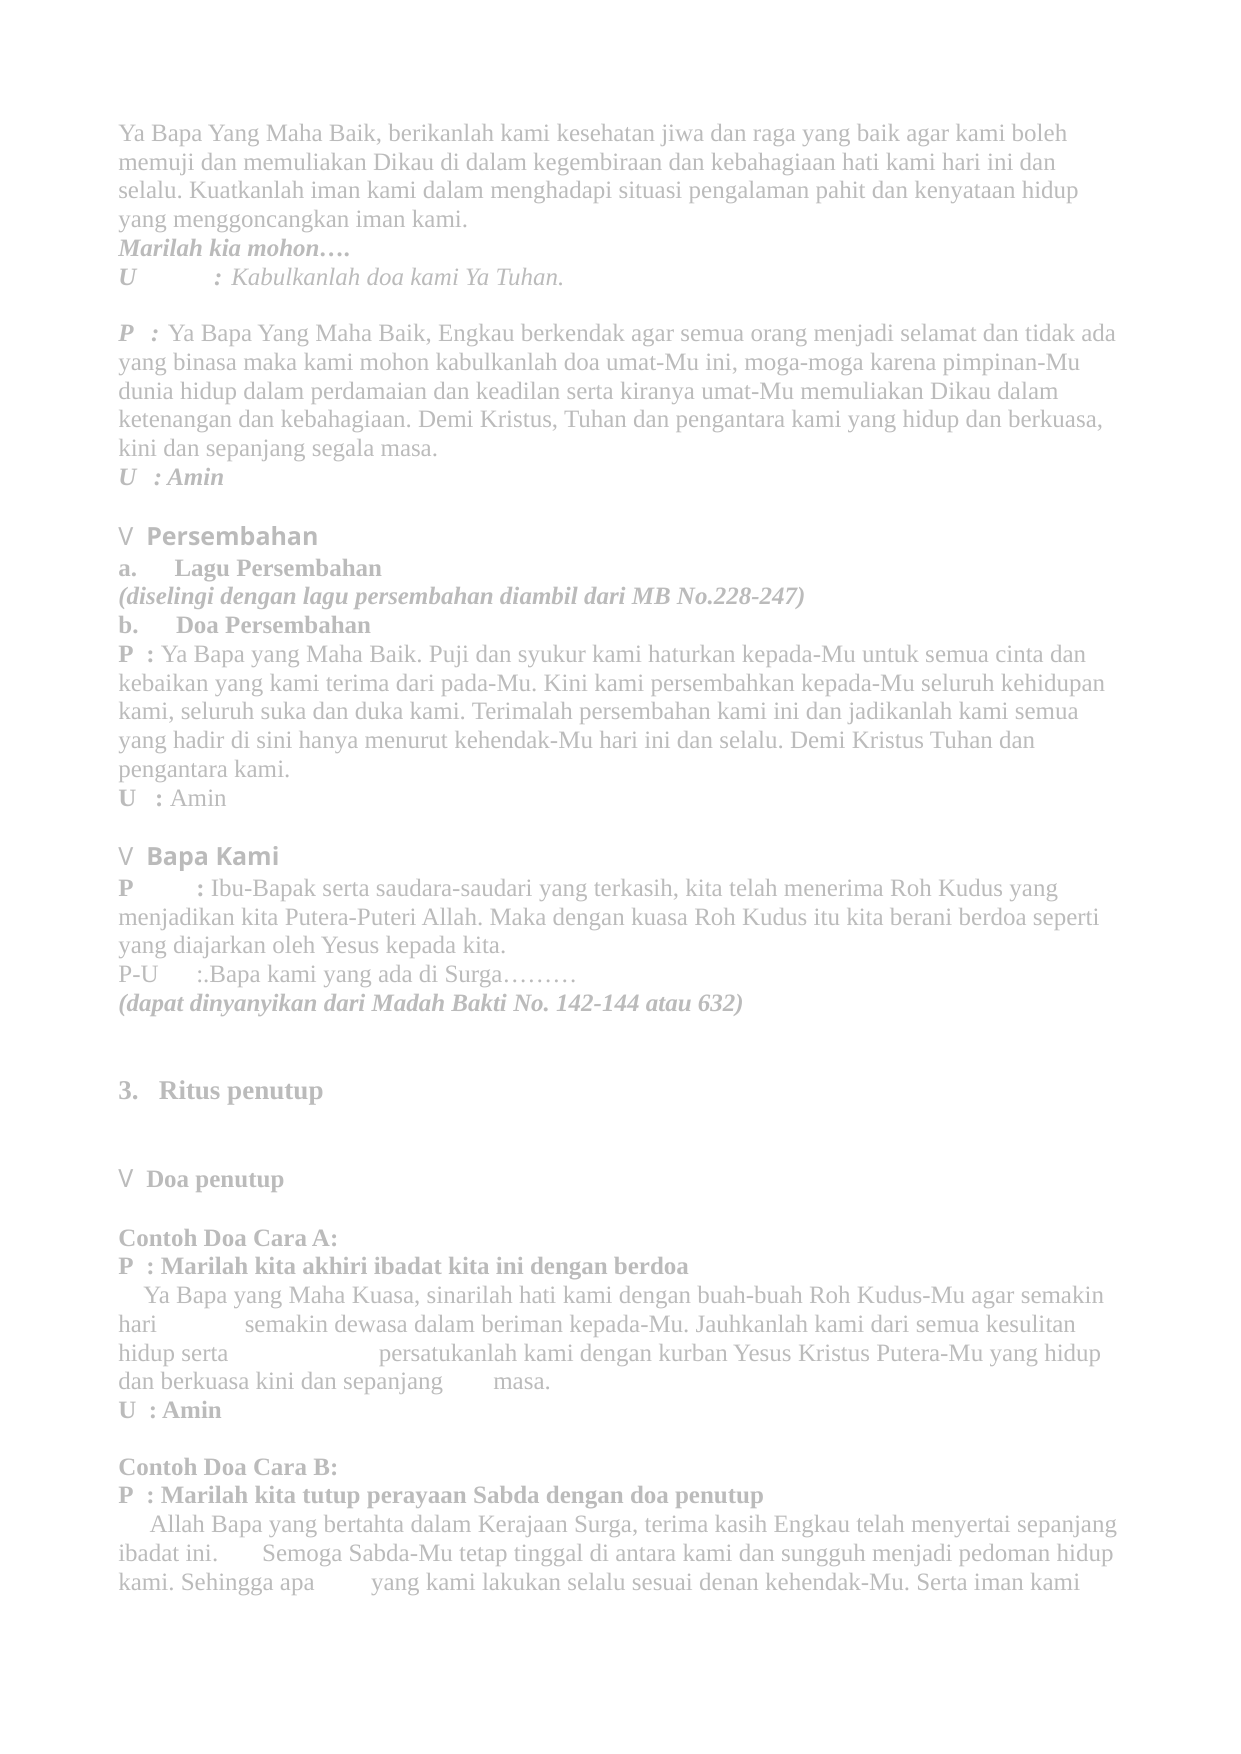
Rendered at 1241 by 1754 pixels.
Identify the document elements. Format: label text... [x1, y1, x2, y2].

text P : Marilah kita akhiri ibadat kita ini dengan berdoa [118, 1251, 1122, 1280]
text P : Ya Bapa Yang Maha Baik, Engkau berkendak agar semua orang menjadi selamat dan tidak ada yang binasa maka kami mohon kabulkanlah doa umat-Mu ini, moga-moga karena pimpinan-Mu dunia hidup dalam perdamaian dan keadilan serta kiranya umat-Mu memuliakan Dikau dalam ketenangan dan kebahagiaan. Demi Kristus, Tuhan dan pengantara kami yang hidup dan berkuasa, kini dan sepanjang segala masa. [118, 318, 1122, 462]
text V Doa penutup [118, 1161, 1122, 1195]
text P : Marilah kita tutup perayaan Sabda dengan doa penutup [118, 1480, 1122, 1509]
text P-U :.Bapa kami yang ada di Surga……… [118, 959, 1122, 988]
text V Bapa Kami [118, 839, 1122, 873]
text U : Kabulkanlah doa kami Ya Tuhan. [118, 262, 1122, 291]
text (diselingi dengan lagu persembahan diambil dari MB No.228-247) [118, 581, 1122, 610]
text Ya Bapa Yang Maha Baik, berikanlah kami kesehatan jiwa dan raga yang baik agar kami boleh memuji dan memuliakan Dikau di dalam kegembiraan dan kebahagiaan hati kami hari ini dan selalu. Kuatkanlah iman kami dalam menghadapi situasi pengalaman pahit dan kenyataan hidup yang menggoncangkan iman kami. [118, 118, 1122, 233]
text Allah Bapa yang bertahta dalam Kerajaan Surga, terima kasih Engkau telah menyertai sepanjang ibadat ini. Semoga Sabda-Mu tetap tinggal di antara kami dan sungguh menjadi pedoman hidup kami. Sehingga apa yang kami lakukan selalu sesuai denan kehendak-Mu. Serta iman kami [118, 1509, 1122, 1595]
text P : Ibu-Bapak serta saudara-saudari yang terkasih, kita telah menerima Roh Kudus yang menjadikan kita Putera-Puteri Allah. Maka dengan kuasa Roh Kudus itu kita berani berdoa seperti yang diajarkan oleh Yesus kepada kita. [118, 873, 1122, 959]
text Marilah kia mohon…. [118, 233, 1122, 262]
text P : Ya Bapa yang Maha Baik. Puji dan syukur kami haturkan kepada-Mu untuk semua cinta dan kebaikan yang kami terima dari pada-Mu. Kini kami persembahkan kepada-Mu seluruh kehidupan kami, seluruh suka dan duka kami. Terimalah persembahan kami ini dan jadikanlah kami semua yang hadir di sini hanya menurut kehendak-Mu hari ini dan selalu. Demi Kristus Tuhan dan pengantara kami. [118, 639, 1122, 783]
text U : Amin [118, 462, 1122, 491]
text U : Amin [118, 1395, 1122, 1424]
text Contoh Doa Cara A: [118, 1223, 1122, 1251]
text V Persembahan [118, 518, 1122, 553]
text U : Amin [118, 783, 1122, 811]
text 3. Ritus penutup [118, 1074, 1122, 1105]
text a. Lagu Persembahan [118, 553, 1122, 581]
text (dapat dinyanyikan dari Madah Bakti No. 142-144 atau 632) [118, 988, 1122, 1017]
text Contoh Doa Cara B: [118, 1452, 1122, 1480]
text Ya Bapa yang Maha Kuasa, sinarilah hati kami dengan buah-buah Roh Kudus-Mu agar semakin hari semakin dewasa dalam beriman kepada-Mu. Jauhkanlah kami dari semua kesulitan hidup serta persatukanlah kami dengan kurban Yesus Kristus Putera-Mu yang hidup dan berkuasa kini dan sepanjang masa. [118, 1280, 1122, 1395]
text b. Doa Persembahan [118, 610, 1122, 639]
